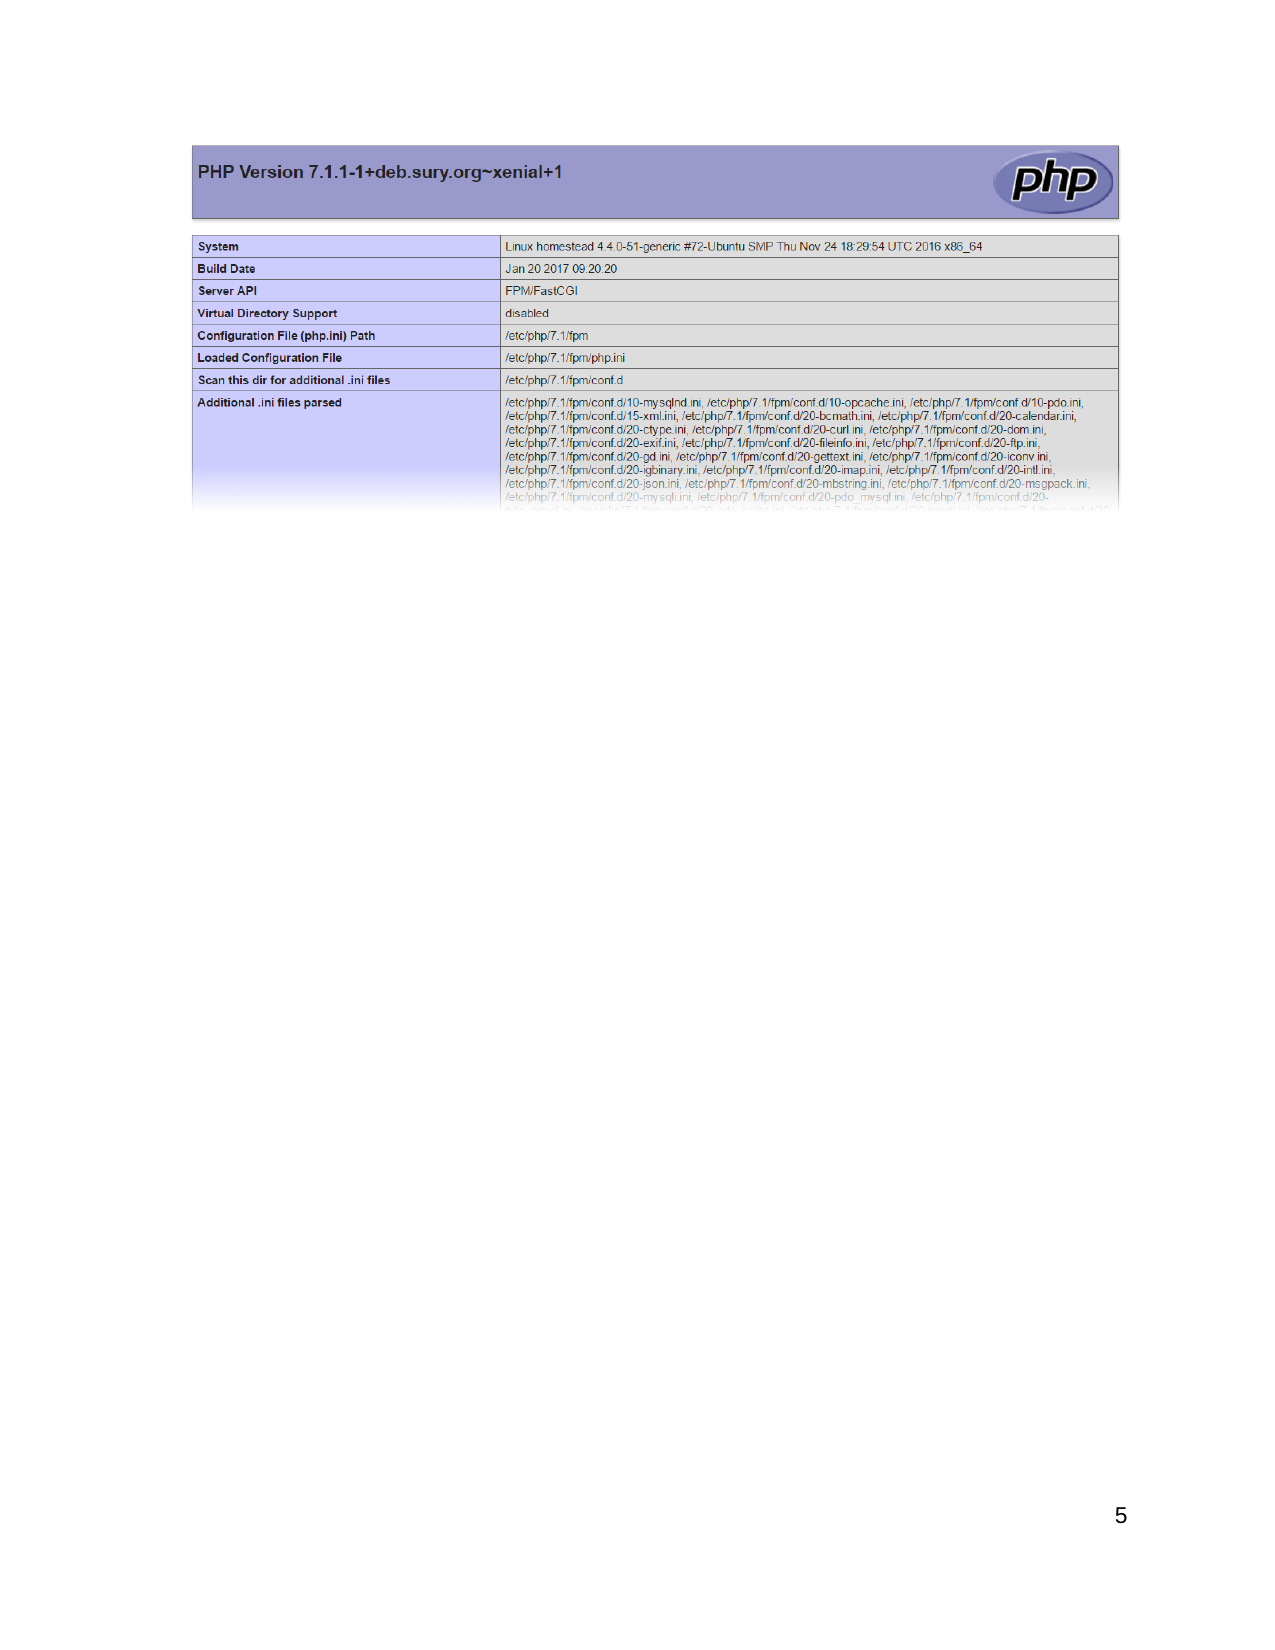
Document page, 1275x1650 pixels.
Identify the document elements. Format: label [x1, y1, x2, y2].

picture [185, 134, 1128, 531]
